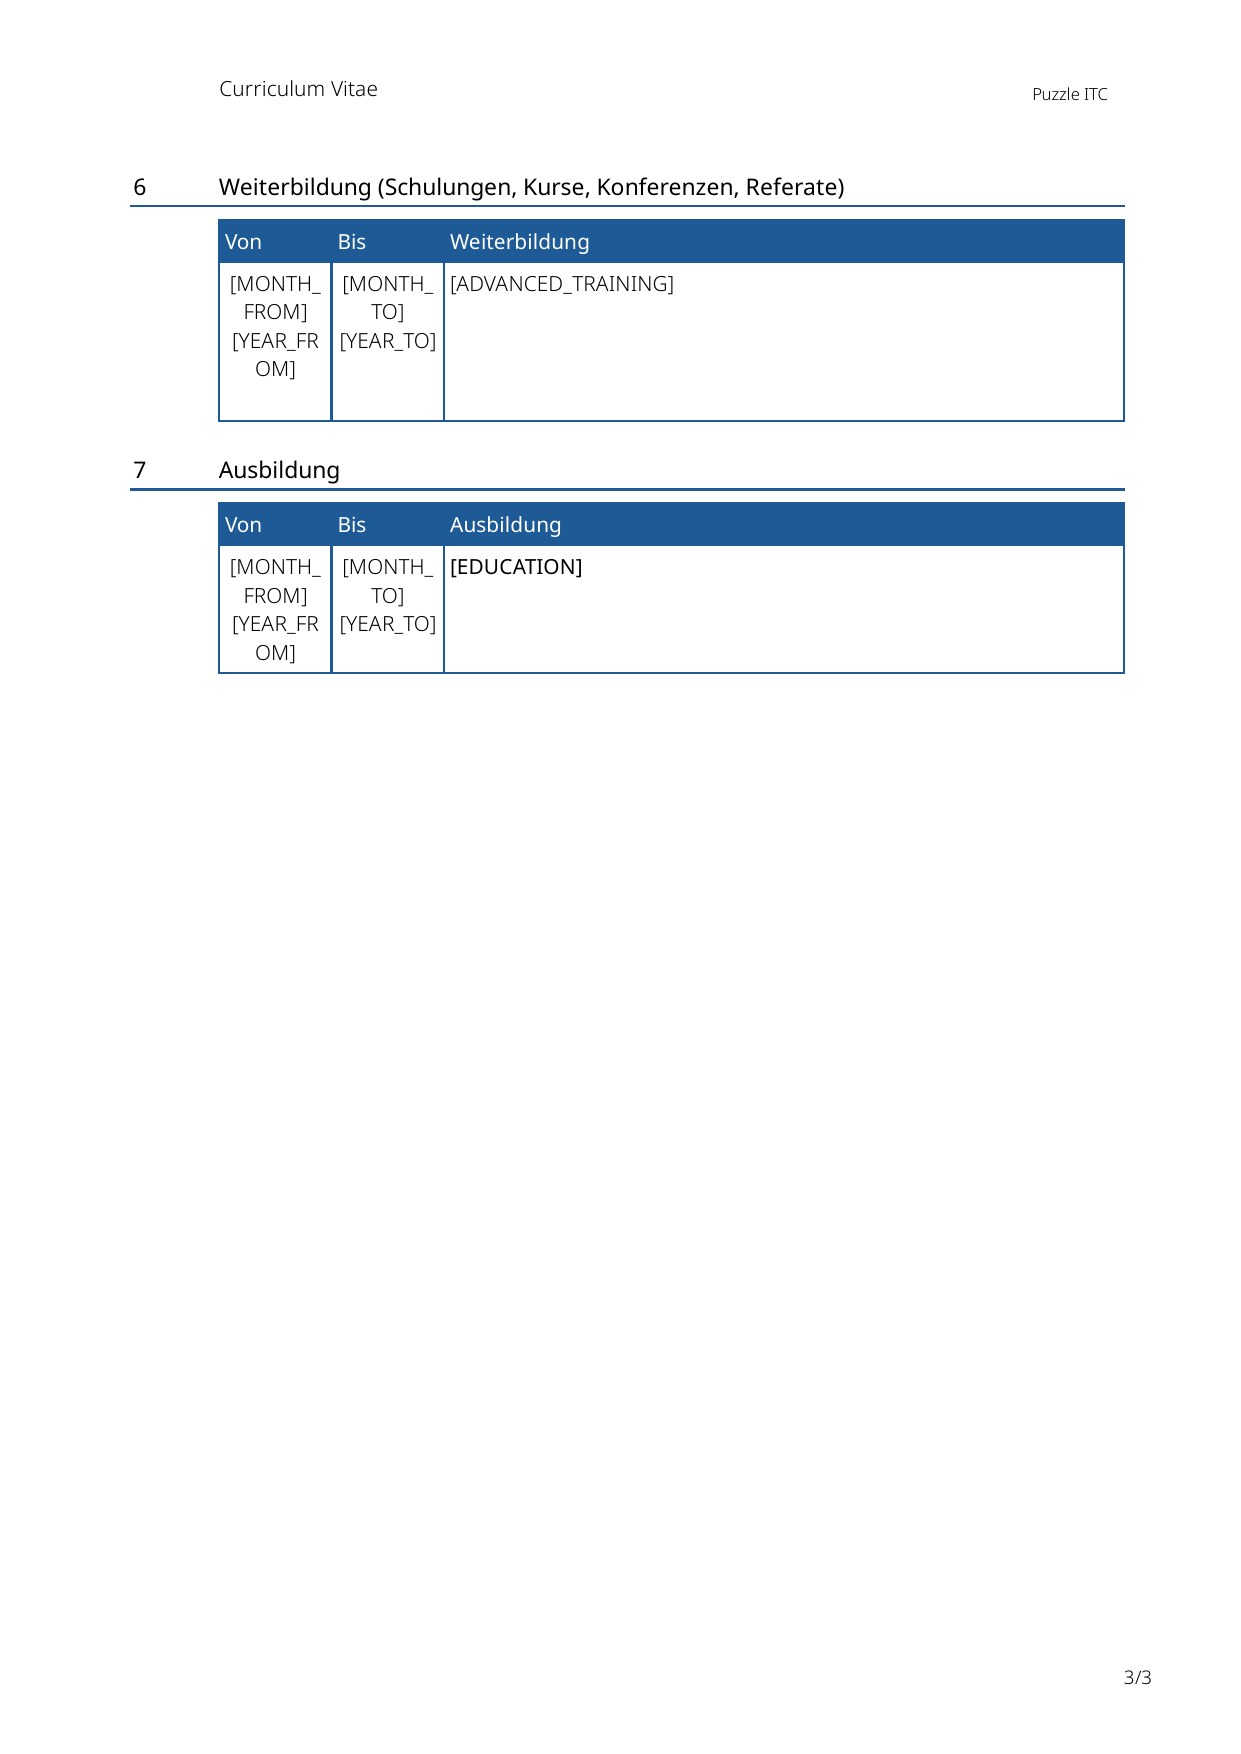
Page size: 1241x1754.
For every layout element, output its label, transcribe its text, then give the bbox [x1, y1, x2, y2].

table_cell [MONTH_FROM][YEAR_FROM] [220, 263, 330, 420]
subtitle Weiterbildung (Schulungen, Kurse, Konferenzen, Referate) [130, 168, 1125, 205]
table_cell [ADVANCED_TRAINING] [445, 263, 1123, 420]
table_header Von [220, 504, 330, 544]
table_header Bis [333, 504, 443, 544]
table_cell [MONTH_TO][YEAR_TO] [333, 263, 443, 420]
table_header Von [220, 221, 330, 261]
table_header Bis [333, 221, 443, 261]
table_header Ausbildung [445, 504, 1123, 544]
table_header Weiterbildung [445, 221, 1123, 261]
subtitle Ausbildung [130, 452, 1125, 488]
table_cell [MONTH_TO][YEAR_TO] [333, 546, 443, 672]
table_cell [EDUCATION] [445, 546, 1123, 672]
table_cell [MONTH_FROM][YEAR_FROM] [220, 546, 330, 672]
